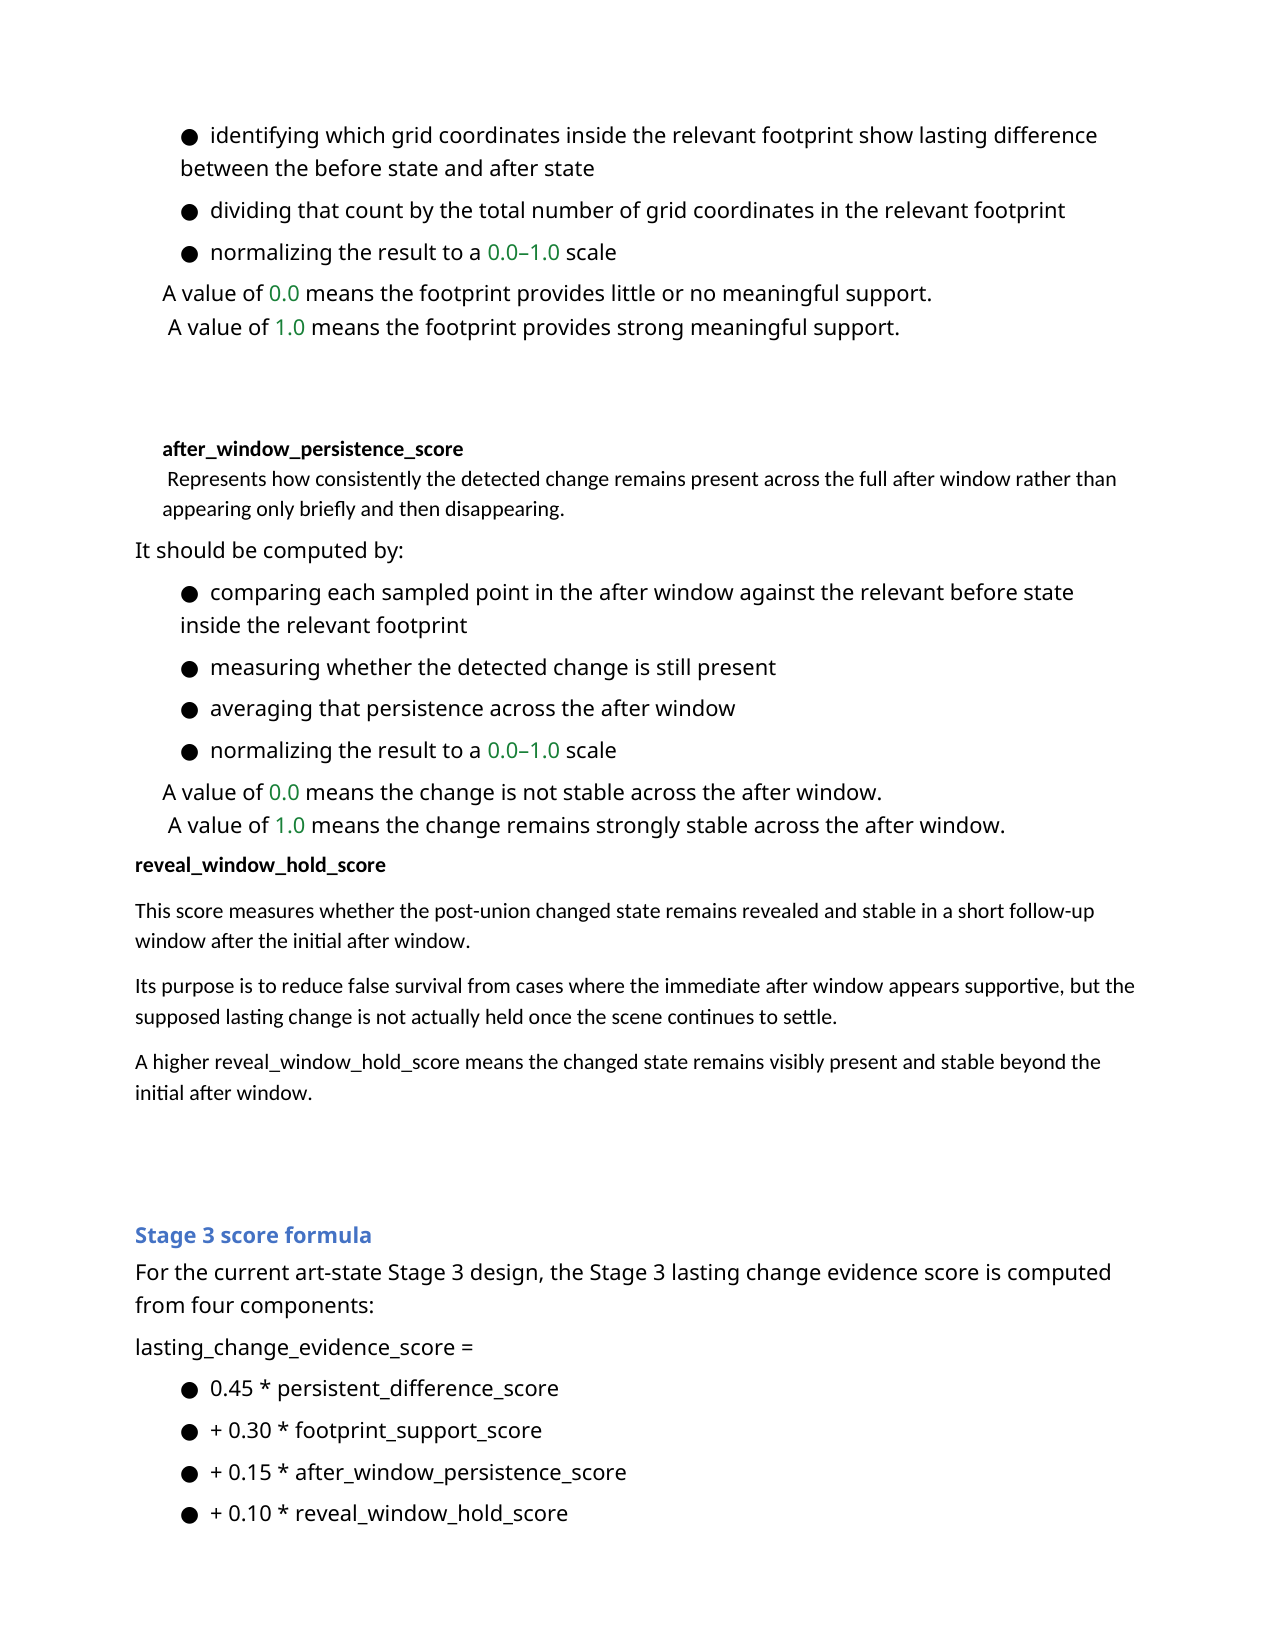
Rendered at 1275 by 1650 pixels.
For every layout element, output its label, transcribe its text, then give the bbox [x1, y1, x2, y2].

list 0.45 * persistent_difference_score [180, 1373, 1140, 1403]
text For Stage 4 and Stage 5, footprint support should be judged from settled sub-regions within the relevant slice or sub-time-slice footprint, not from gross footprint size alone. [135, 353, 1140, 421]
text A value of 0.0 means the footprint provides little or no meaningful support. A value of 1.0 means the footprint provides strong meaningful support. [162, 278, 1140, 341]
list measuring whether the detected change is still present [180, 652, 1140, 681]
text This score measures whether the post-union changed state remains revealed and stable in a short follow-up window after the initial after window. [135, 897, 1140, 954]
list + 0.10 * reveal_window_hold_score [180, 1498, 1140, 1528]
text A higher reveal_window_hold_score means the changed state remains visibly present and stable beyond the initial after window. [135, 1048, 1140, 1106]
list comparing each sampled point in the after window against the relevant before state inside the relevant footprint [180, 577, 1140, 640]
list identifying which grid coordinates inside the relevant footprint show lasting difference between the before state and after state [180, 120, 1140, 183]
list dividing that count by the total number of grid coordinates in the relevant footprint [180, 195, 1140, 225]
list + 0.30 * footprint_support_score [180, 1415, 1140, 1445]
text For the current art-state Stage 3 design, the Stage 3 lasting change evidence score is computed from four components: [135, 1257, 1140, 1320]
list lasting_change_evidence_score = [135, 1332, 1140, 1361]
list + 0.15 * after_window_persistence_score [180, 1457, 1140, 1486]
text Its purpose is to reduce false survival from cases where the immediate after window appears supportive, but the supposed lasting change is not actually held once the scene continues to settle. [135, 973, 1140, 1030]
list normalizing the result to a 0.0–1.0 scale [180, 237, 1140, 266]
text after_window_persistence_score Represents how consistently the detected change remains present across the full after window rather than appearing only briefly and then disappearing. [162, 435, 1140, 521]
text reveal_window_hold_score [135, 852, 1140, 878]
list averaging that persistence across the after window [180, 693, 1140, 723]
text It should be computed by: [135, 535, 1140, 565]
subtitle Stage 3 score formula [135, 1220, 1140, 1250]
list normalizing the result to a 0.0–1.0 scale [180, 735, 1140, 765]
text A value of 0.0 means the change is not stable across the after window. A value of 1.0 means the change remains strongly stable across the after window. [162, 777, 1140, 840]
